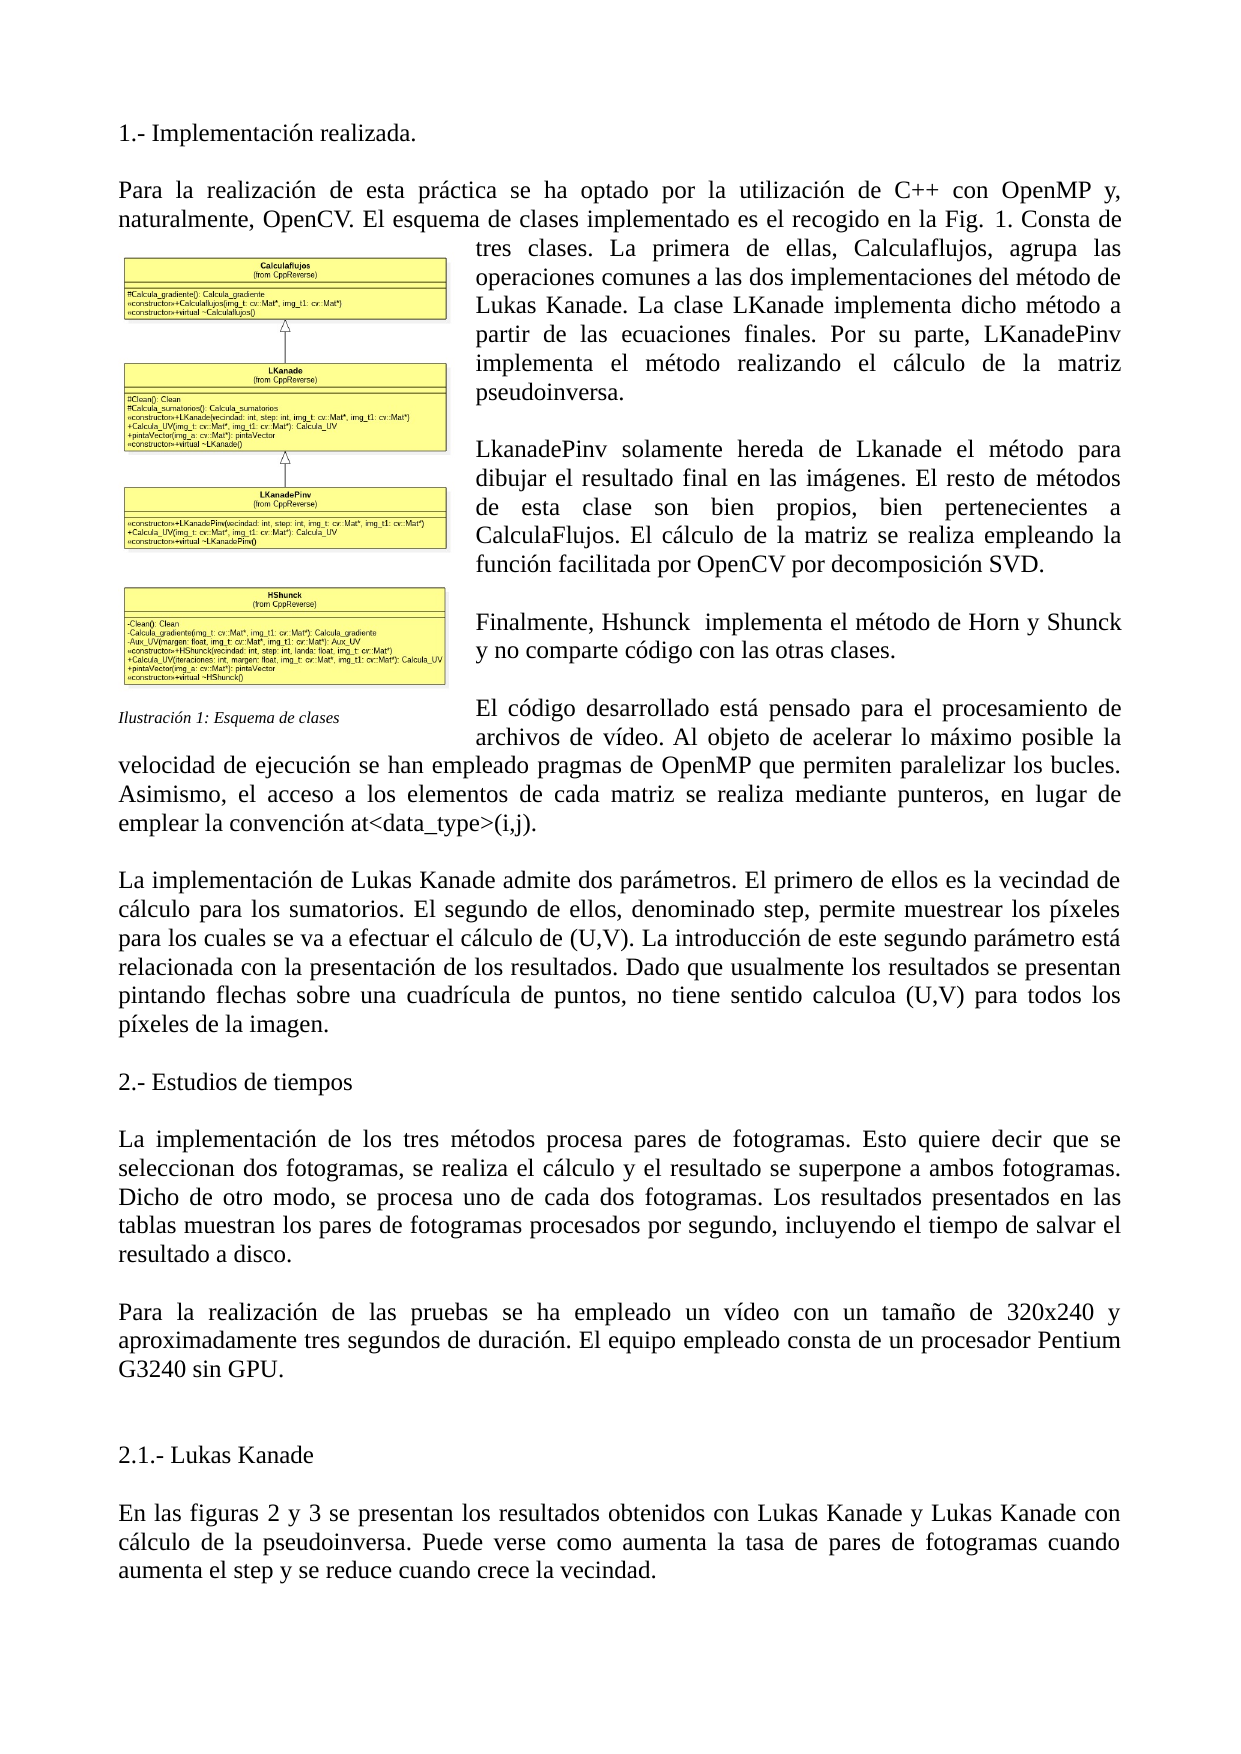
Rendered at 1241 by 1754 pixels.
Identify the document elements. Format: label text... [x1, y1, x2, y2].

text El código desarrollado está pensado para el procesamiento de archivos de vídeo. Al objeto de acelerar lo máximo posible la velocidad de ejecución se han empleado pragmas de OpenMP que permiten paralelizar los bucles. Asimismo, el acceso a los elementos de cada matriz se realiza mediante punteros, en lugar de emplear la convención at<data_type>(i,j). [118, 693, 1122, 837]
text LkanadePinv solamente hereda de Lkanade el método para dibujar el resultado final en las imágenes. El resto de métodos de esta clase son bien propios, bien pertenecientes a CalculaFlujos. El cálculo de la matriz se realiza empleando la función facilitada por OpenCV por decomposición SVD. [470, 434, 1122, 578]
text 2.- Estudios de tiempos [118, 1067, 1122, 1096]
text 2.1.- Lukas Kanade [118, 1441, 1122, 1469]
text 1.- Implementación realizada. [118, 118, 1122, 147]
text La implementación de Lukas Kanade admite dos parámetros. El primero de ellos es la vecindad de cálculo para los sumatorios. El segundo de ellos, denominado step, permite muestrear los píxeles para los cuales se va a efectuar el cálculo de (U,V). La introducción de este segundo parámetro está relacionada con la presentación de los resultados. Dado que usualmente los resultados se presentan pintando flechas sobre una cuadrícula de puntos, no tiene sentido calculoa (U,V) para todos los píxeles de la imagen. [118, 866, 1122, 1038]
text Para la realización de esta práctica se ha optado por la utilización de C++ con OpenMP y, naturalmente, OpenCV. El esquema de clases implementado es el recogido en la Fig. 1. Consta de tres clases. La primera de ellas, Calculaflujos, agrupa las operaciones comunes a las dos implementaciones del método de Lukas Kanade. La clase LKanade implementa dicho método a partir de las ecuaciones finales. Por su parte, LKanadePinv implementa el método realizando el cálculo de la matriz pseudoinversa. [118, 176, 1122, 406]
text En las figuras 2 y 3 se presentan los resultados obtenidos con Lukas Kanade y Lukas Kanade con cálculo de la pseudoinversa. Puede verse como aumenta la tasa de pares de fotogramas cuando aumenta el step y se reduce cuando crece la vecindad. [118, 1498, 1122, 1584]
text Ilustración 1: Esquema de clases [118, 708, 469, 727]
picture [118, 252, 470, 708]
text La implementación de los tres métodos procesa pares de fotogramas. Esto quiere decir que se seleccionan dos fotogramas, se realiza el cálculo y el resultado se superpone a ambos fotogramas. Dicho de otro modo, se procesa uno de cada dos fotogramas. Los resultados presentados en las tablas muestran los pares de fotogramas procesados por segundo, incluyendo el tiempo de salvar el resultado a disco. [118, 1124, 1122, 1268]
text Finalmente, Hshunck implementa el método de Horn y Shunck y no comparte código con las otras clases. [470, 607, 1122, 664]
text Para la realización de las pruebas se ha empleado un vídeo con un tamaño de 320x240 y aproximadamente tres segundos de duración. El equipo empleado consta de un procesador Pentium G3240 sin GPU. [118, 1297, 1122, 1383]
